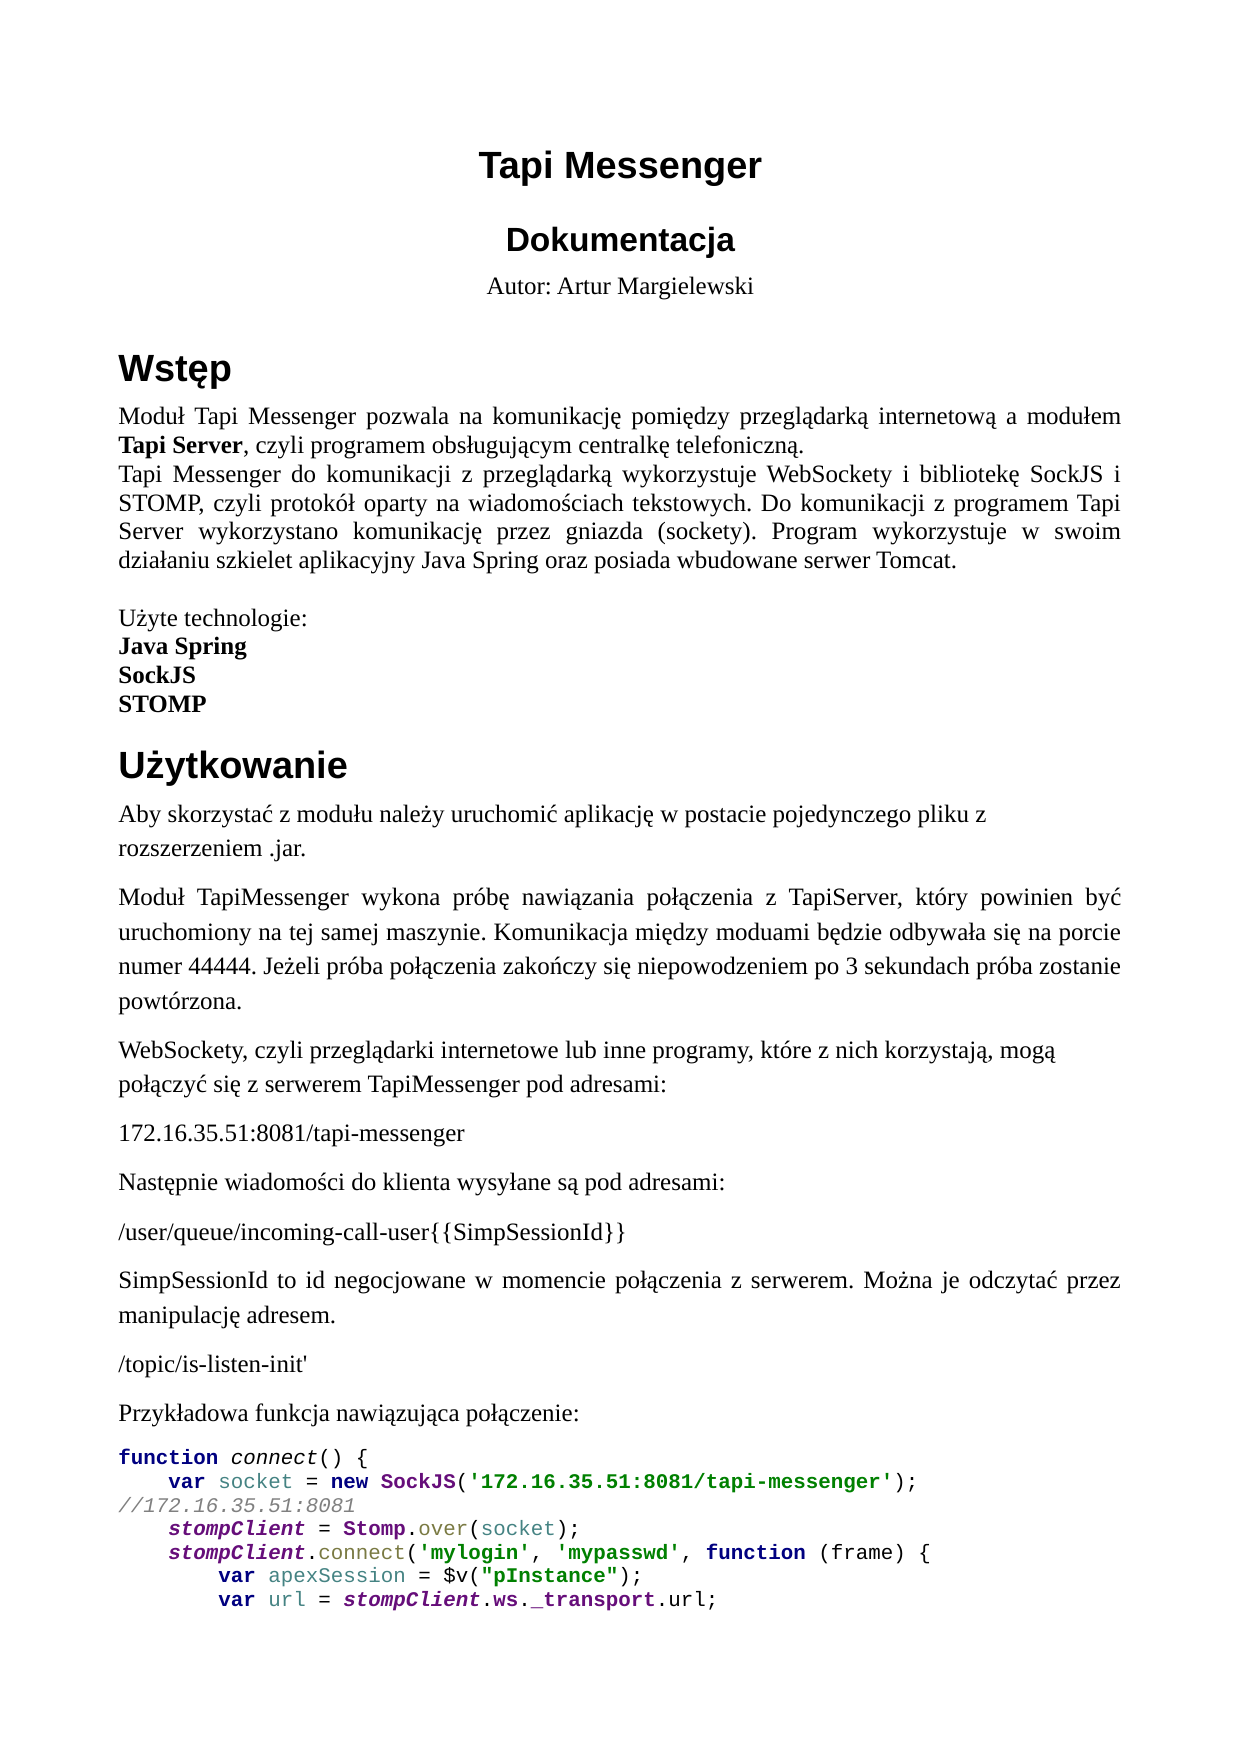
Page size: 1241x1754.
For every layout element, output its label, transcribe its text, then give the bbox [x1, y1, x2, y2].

text Autor: Artur Margielewski [118, 271, 1122, 300]
text var url = stompClient.ws._transport.url; [118, 1589, 1122, 1613]
text SockJS [118, 660, 1122, 689]
text stompClient = Stomp.over(socket); [118, 1518, 1122, 1542]
text stompClient.connect('mylogin', 'mypasswd', function (frame) { [118, 1542, 1122, 1566]
text var socket = new SockJS('172.16.35.51:8081/tapi-messenger'); //172.16.35.51:8081 [118, 1471, 1122, 1518]
text WebSockety, czyli przeglądarki internetowe lub inne programy, które z nich korzystają, mogą połączyć się z serwerem TapiMessenger pod adresami: [118, 1035, 1122, 1098]
text Moduł Tapi Messenger pozwala na komunikację pomiędzy przeglądarką internetową a modułem Tapi Server, czyli programem obsługującym centralkę telefoniczną. [118, 401, 1122, 459]
subtitle Użytkowanie [118, 743, 1122, 786]
text Moduł TapiMessenger wykona próbę nawiązania połączenia z TapiServer, który powinien być uruchomiony na tej samej maszynie. Komunikacja między moduami będzie odbywała się na porcie numer 44444. Jeżeli próba połączenia zakończy się niepowodzeniem po 3 sekundach próba zostanie powtórzona. [118, 882, 1122, 1014]
text Następnie wiadomości do klienta wysyłane są pod adresami: [118, 1167, 1122, 1196]
text /user/queue/incoming-call-user{{SimpSessionId}} [118, 1217, 1122, 1245]
text Przykładowa funkcja nawiązująca połączenie: [118, 1398, 1122, 1427]
subtitle Wstęp [118, 345, 1122, 389]
subtitle Dokumentacja [118, 220, 1122, 259]
text var apexSession = $v("pInstance"); [118, 1566, 1122, 1589]
text function connect() { [118, 1447, 1122, 1471]
text 172.16.35.51:8081/tapi-messenger [118, 1118, 1122, 1147]
text Aby skorzystać z modułu należy uruchomić aplikację w postacie pojedynczego pliku z rozszerzeniem .jar. [118, 799, 1122, 862]
text /topic/is-listen-init' [118, 1349, 1122, 1378]
subtitle Tapi Messenger [118, 143, 1122, 187]
text Tapi Messenger do komunikacji z przeglądarką wykorzystuje WebSockety i bibliotekę SockJS i STOMP, czyli protokół oparty na wiadomościach tekstowych. Do komunikacji z programem Tapi Server wykorzystano komunikację przez gniazda (sockety). Program wykorzystuje w swoim działaniu szkielet aplikacyjny Java Spring oraz posiada wbudowane serwer Tomcat. [118, 459, 1122, 574]
text STOMP [118, 689, 1122, 718]
text Użyte technologie: [118, 603, 1122, 631]
text SimpSessionId to id negocjowane w momencie połączenia z serwerem. Można je odczytać przez manipulację adresem. [118, 1266, 1122, 1329]
text Java Spring [118, 631, 1122, 660]
